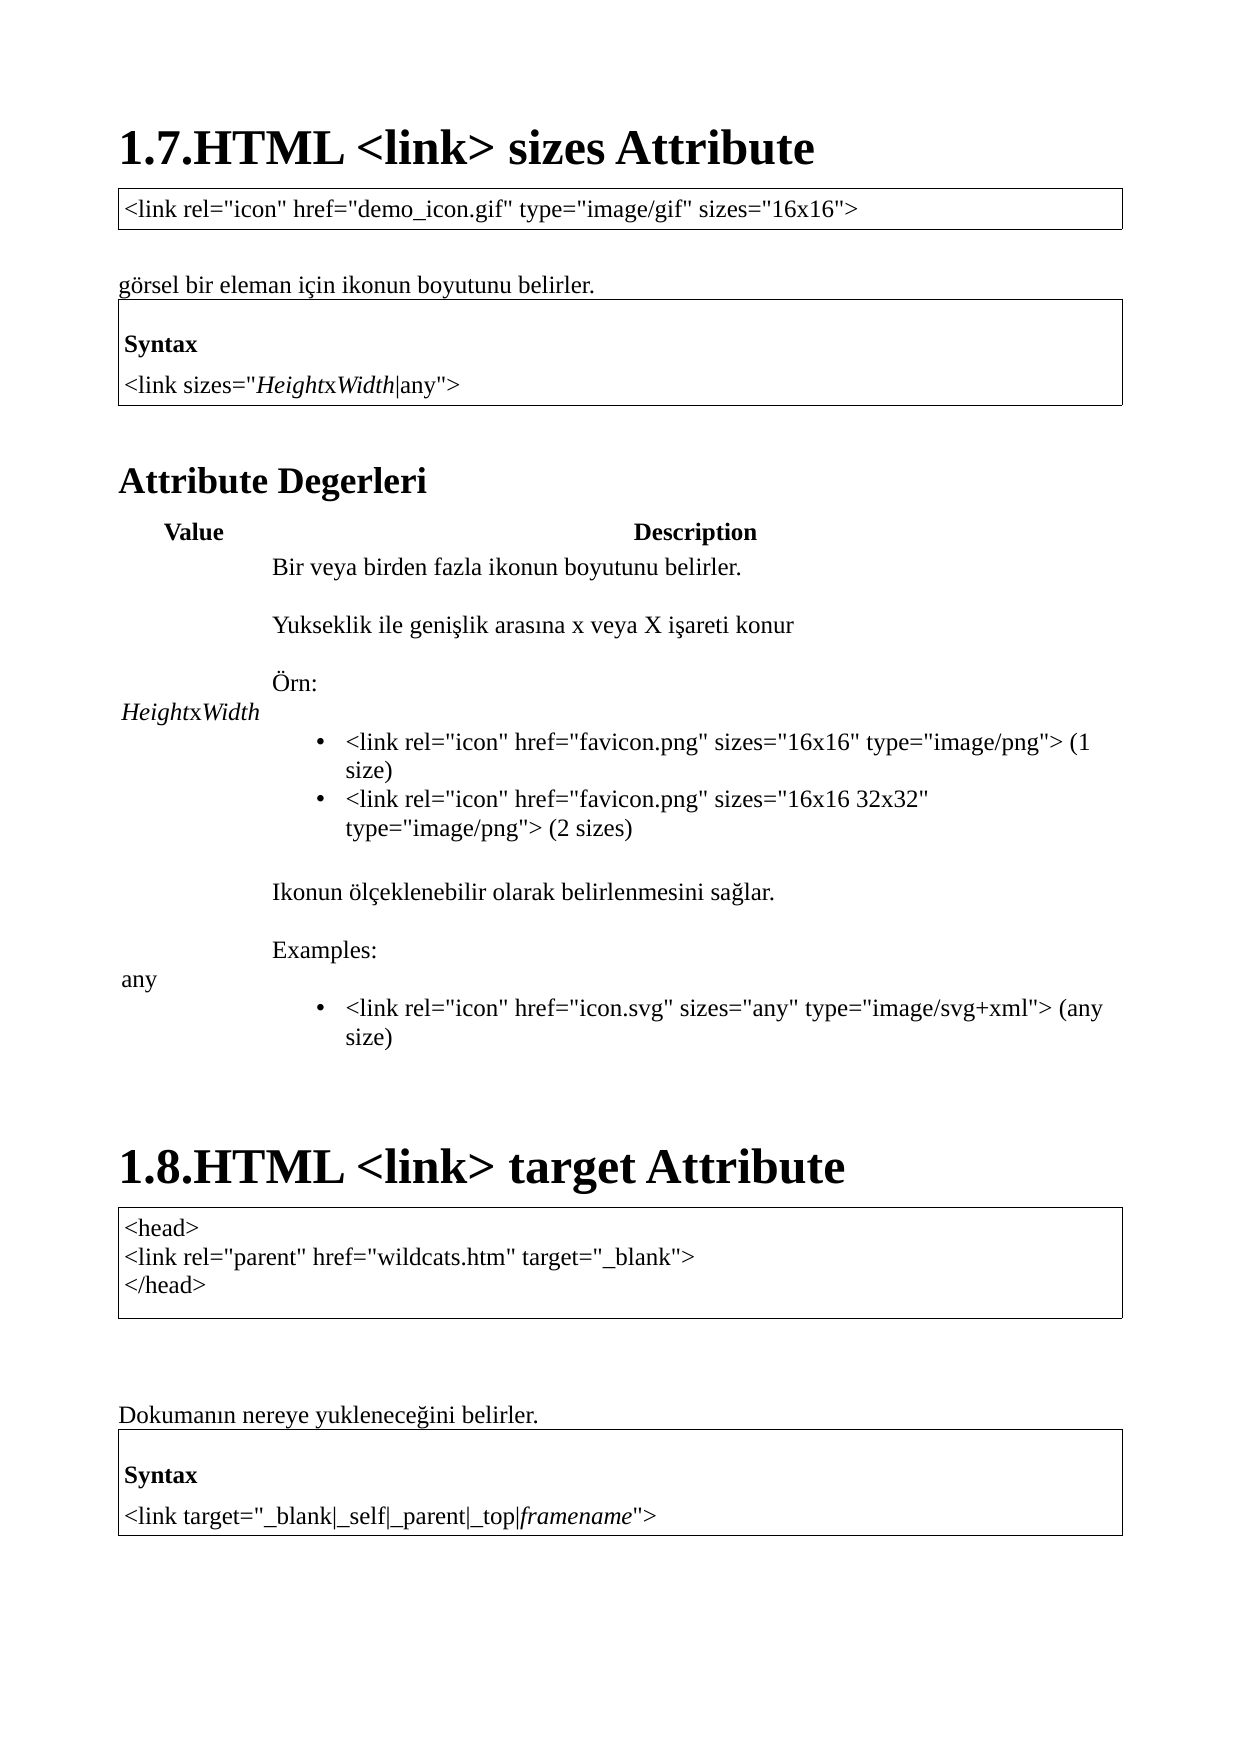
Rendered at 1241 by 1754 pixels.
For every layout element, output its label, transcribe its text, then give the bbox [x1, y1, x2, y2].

table_cell any [118, 874, 269, 1083]
subtitle Attribute Degerleri [118, 459, 1122, 502]
table_header Syntax <link sizes="HeightxWidth|any"> [119, 300, 1122, 405]
table_cell Bir veya birden fazla ikonun boyutunu belirler. Yukseklik ile genişlik arasına x veya X işareti konur Örn: <link rel="icon" href="favicon.png" sizes="16x16" type="image/png"> (1 size) <link rel="icon" href="favicon.png" sizes="16x16 32x32" type="image/png"> (2 sizes) [269, 549, 1122, 874]
text Dokumanın nereye yukleneceğini belirler. [118, 1400, 1122, 1429]
table_header Syntax <link target="_blank|_self|_parent|_top|framename"> [119, 1430, 1122, 1535]
table_header <head> <link rel="parent" href="wildcats.htm" target="_blank"> </head> [119, 1208, 1122, 1317]
table_header Value [118, 515, 269, 549]
text görsel bir eleman için ikonun boyutunu belirler. [118, 270, 1122, 298]
subtitle 1.7.HTML <link> sizes Attribute [118, 118, 1122, 176]
table_header <link rel="icon" href="demo_icon.gif" type="image/gif" sizes="16x16"> [119, 189, 1122, 228]
table_header Description [269, 515, 1122, 549]
table_cell HeightxWidth [118, 549, 269, 874]
subtitle 1.8.HTML <link> target Attribute [118, 1137, 1122, 1195]
table_cell Ikonun ölçeklenebilir olarak belirlenmesini sağlar. Examples: <link rel="icon" href="icon.svg" sizes="any" type="image/svg+xml"> (any size) [269, 874, 1122, 1083]
